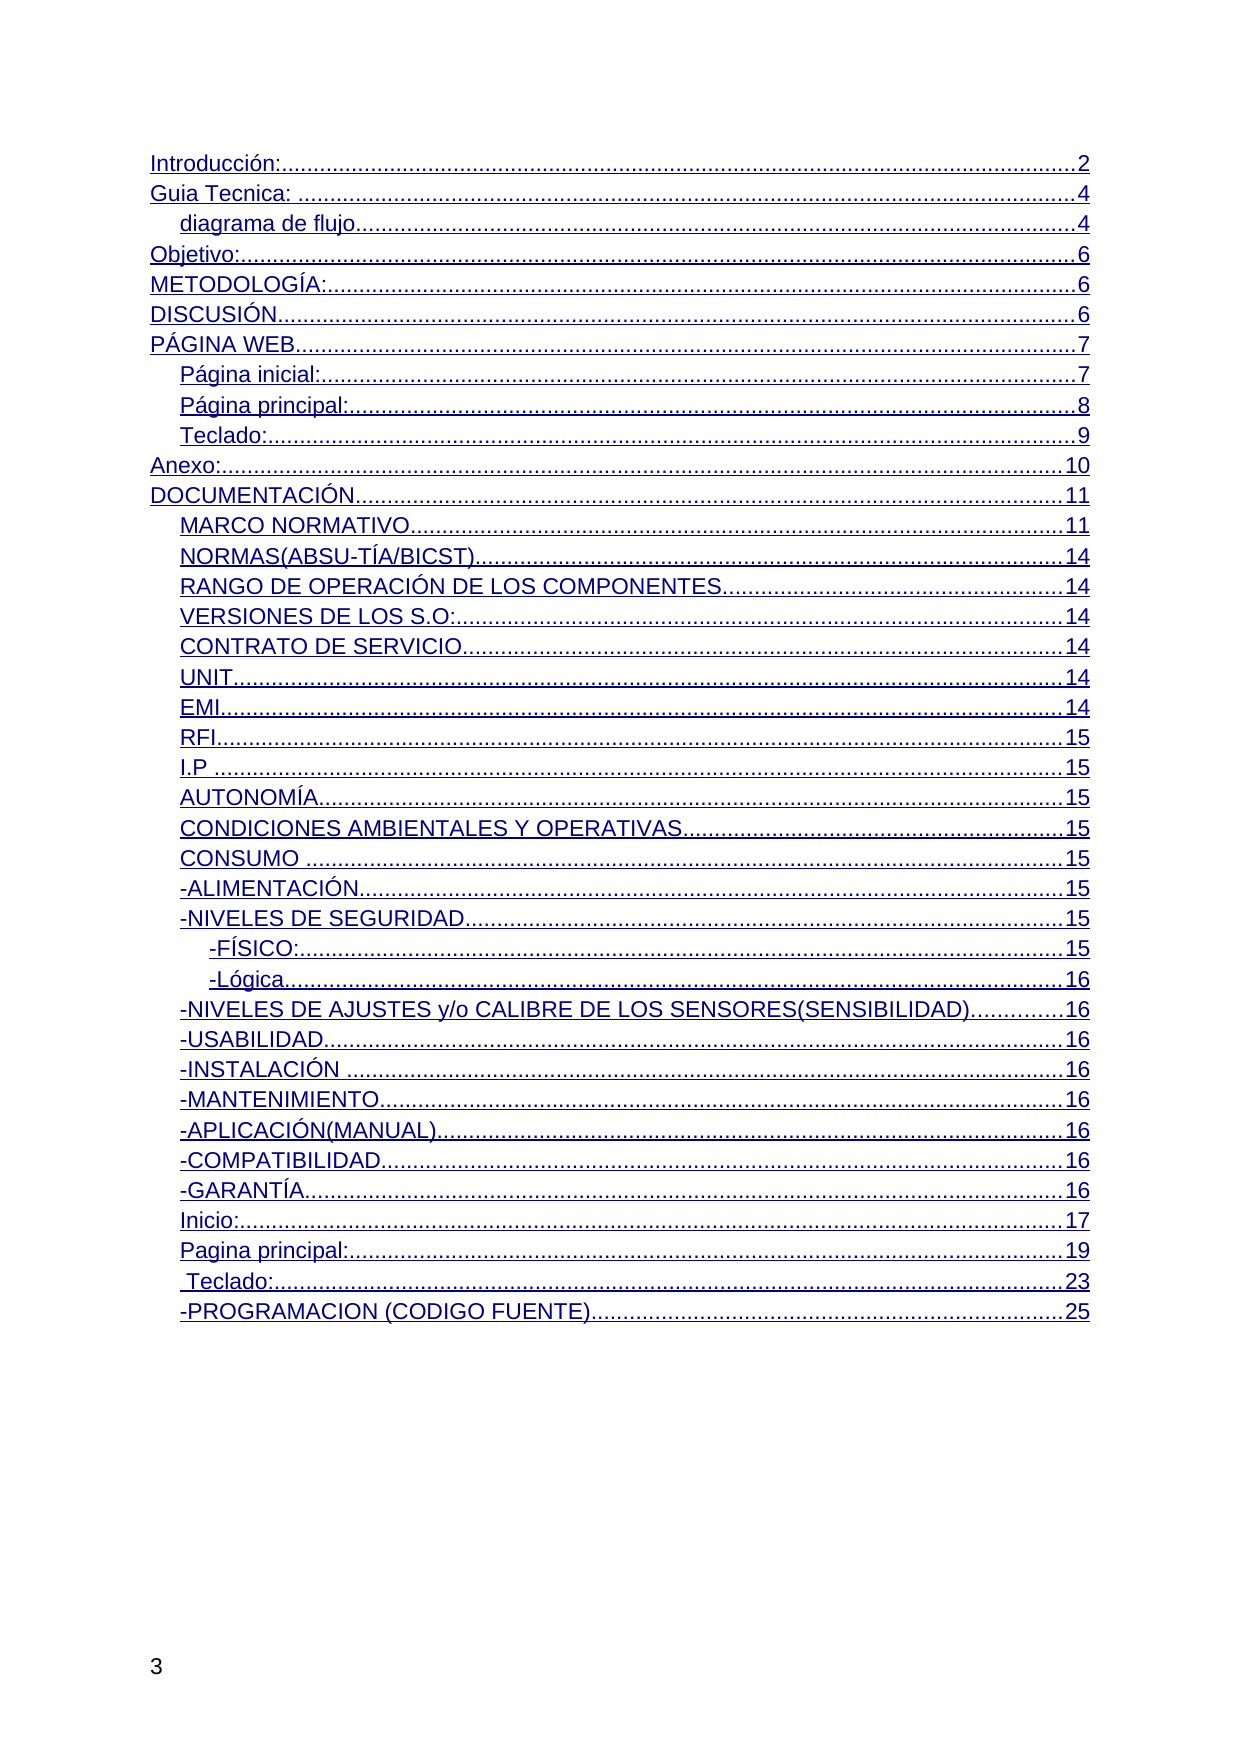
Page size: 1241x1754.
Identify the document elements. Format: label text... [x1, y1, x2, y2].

text Inicio: 17 [179, 1207, 1090, 1230]
text Página principal: 8 [179, 392, 1090, 414]
text CONDICIONES AMBIENTALES Y OPERATIVAS 15 [179, 814, 1090, 837]
text AUTONOMÍA 15 [179, 784, 1090, 807]
text -GARANTÍA 16 [179, 1177, 1090, 1200]
text -Lógica 16 [209, 966, 1090, 988]
text -APLICACIÓN(MANUAL) 16 [179, 1117, 1090, 1139]
text -PROGRAMACION (CODIGO FUENTE) 25 [179, 1298, 1090, 1321]
text UNIT 14 [179, 663, 1090, 686]
text Pagina principal: 19 [179, 1237, 1090, 1260]
text I.P 15 [179, 754, 1090, 777]
text Guia Tecnica: 4 [150, 180, 1090, 203]
text -MANTENIMIENTO 16 [179, 1086, 1090, 1109]
text RANGO DE OPERACIÓN DE LOS COMPONENTES 14 [179, 573, 1090, 596]
text Página inicial: 7 [179, 361, 1090, 384]
text Teclado: 9 [179, 422, 1090, 445]
text CONTRATO DE SERVICIO 14 [179, 633, 1090, 656]
text -INSTALACIÓN 16 [179, 1056, 1090, 1079]
text diagrama de flujo 4 [179, 210, 1090, 233]
text Introducción: 2 [150, 150, 1090, 173]
text -FÍSICO: 15 [209, 935, 1090, 958]
text NORMAS(ABSU-TÍA/BICST) 14 [179, 543, 1090, 565]
text DISCUSIÓN 6 [150, 301, 1090, 324]
text Objetivo: 6 [150, 241, 1090, 263]
text METODOLOGÍA: 6 [150, 271, 1090, 294]
text PÁGINA WEB 7 [150, 331, 1090, 354]
text RFI 15 [179, 724, 1090, 747]
text DOCUMENTACIÓN 11 [150, 482, 1090, 505]
text MARCO NORMATIVO 11 [179, 512, 1090, 535]
text CONSUMO 15 [179, 845, 1090, 868]
text Anexo: 10 [150, 452, 1090, 475]
text -NIVELES DE AJUSTES y/o CALIBRE DE LOS SENSORES(SENSIBILIDAD) 16 [179, 996, 1090, 1019]
text Teclado: 23 [179, 1268, 1090, 1290]
text -NIVELES DE SEGURIDAD 15 [179, 905, 1090, 928]
text VERSIONES DE LOS S.O: 14 [179, 603, 1090, 626]
text -USABILIDAD 16 [179, 1026, 1090, 1049]
text -COMPATIBILIDAD 16 [179, 1147, 1090, 1170]
text EMI 14 [179, 694, 1090, 716]
text -ALIMENTACIÓN 15 [179, 875, 1090, 898]
